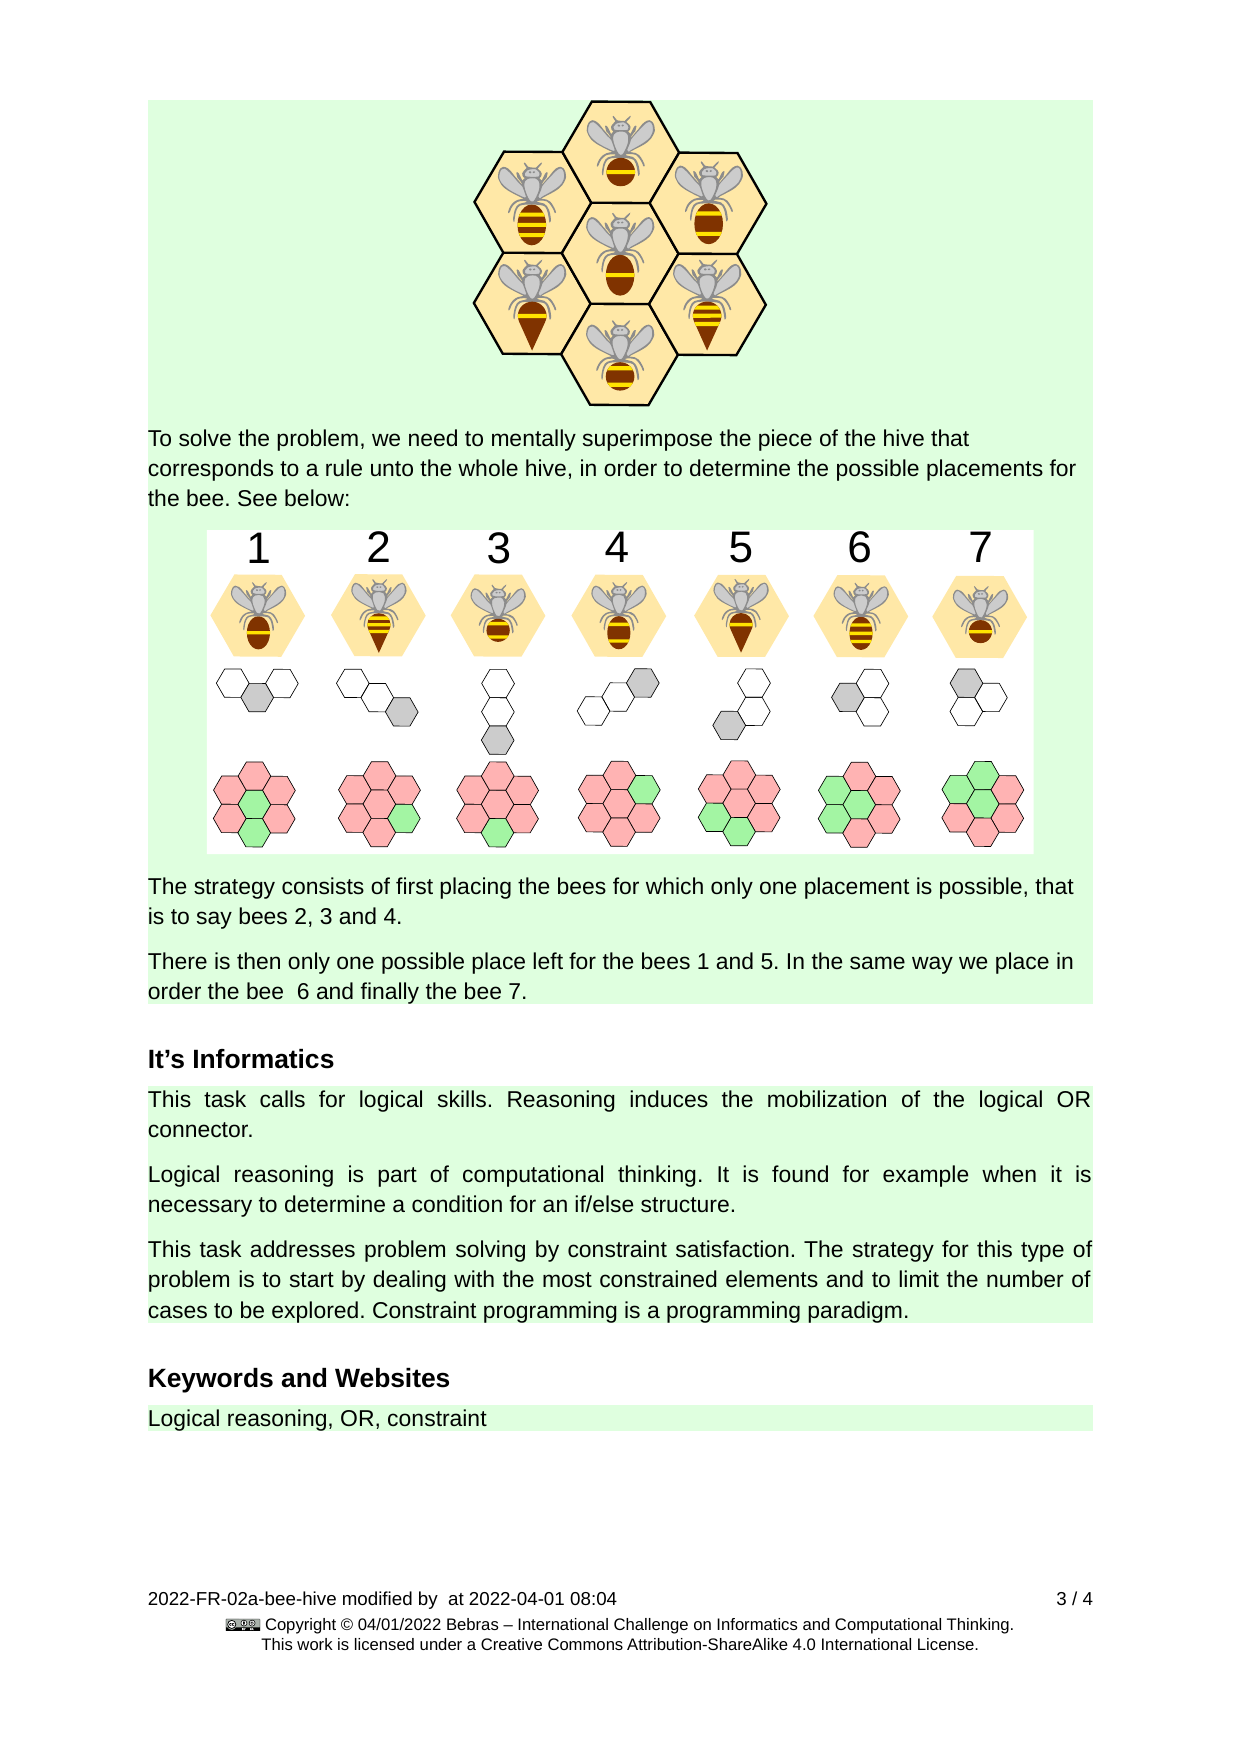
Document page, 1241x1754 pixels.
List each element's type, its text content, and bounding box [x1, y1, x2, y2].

text There is then only one possible place left for the bees 1 and 5. In the same way we place in order the bee 6 and finally the bee 7. [148, 948, 1093, 1004]
text This task calls for logical skills. Reasoning induces the mobilization of the logical OR connector. [148, 1086, 1093, 1143]
subtitle It’s Informatics [148, 1043, 1093, 1074]
text Logical reasoning is part of computational thinking. It is found for example when it is necessary to determine a condition for an if/else structure. [148, 1161, 1093, 1218]
text To solve the problem, we need to mentally superimpose the piece of the hive that corresponds to a rule unto the whole hive, in order to determine the possible placements for the bee. See below: [148, 425, 1093, 512]
text The strategy consists of first placing the bees for which only one placement is possible, that is to say bees 2, 3 and 4. [148, 873, 1093, 929]
text This task addresses problem solving by constraint satisfaction. The strategy for this type of problem is to start by dealing with the most constrained elements and to limit the number of cases to be explored. Constraint programming is a programming paradigm. [148, 1236, 1093, 1323]
subtitle Keywords and Websites [148, 1362, 1093, 1393]
text Logical reasoning, OR, constraint [148, 1405, 1093, 1431]
